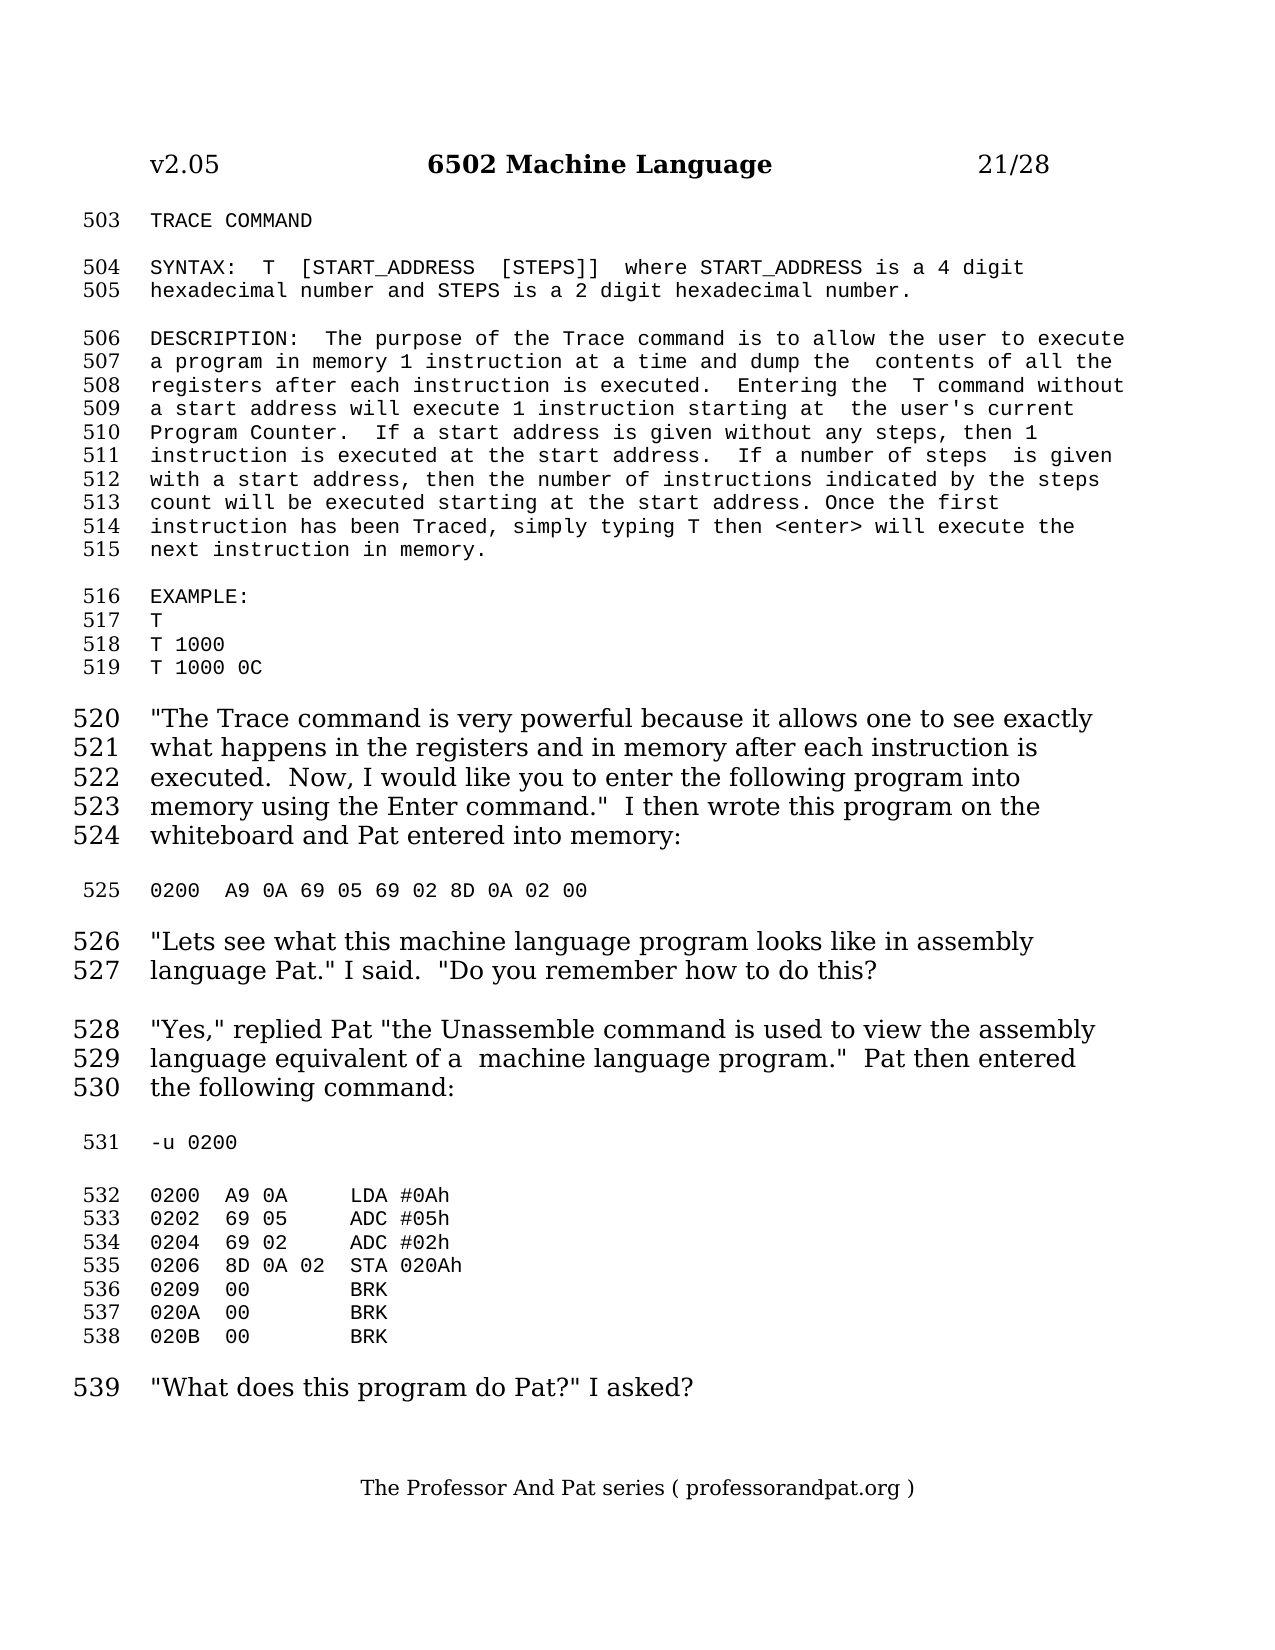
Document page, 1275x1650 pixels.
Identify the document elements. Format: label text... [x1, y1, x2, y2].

text T 1000 [150, 634, 1125, 657]
text TRACE COMMAND [150, 210, 1125, 233]
text "What does this program do Pat?" I asked? [150, 1373, 1125, 1402]
text 0206 8D 0A 02 STA 020Ah [150, 1255, 1125, 1279]
text T [150, 610, 1125, 634]
text 0200 A9 0A 69 05 69 02 8D 0A 02 00 [150, 880, 1125, 903]
text 020B 00 BRK [150, 1326, 1125, 1349]
text "Yes," replied Pat "the Unassemble command is used to view the assembly language equivalent of a machine language program." Pat then entered the following command: [150, 1015, 1125, 1103]
text SYNTAX: T [START_ADDRESS [STEPS]] where START_ADDRESS is a 4 digit hexadecimal number and STEPS is a 2 digit hexadecimal number. [150, 257, 1125, 304]
text DESCRIPTION: The purpose of the Trace command is to allow the user to execute a program in memory 1 instruction at a time and dump the contents of all the registers after each instruction is executed. Entering the T command without a start address will execute 1 instruction starting at the user's current Program Counter. If a start address is given without any steps, then 1 instruction is executed at the start address. If a number of steps is given with a start address, then the number of instructions indicated by the steps count will be executed starting at the start address. Once the first instruction has been Traced, simply typing T then <enter> will execute the next instruction in memory. [150, 328, 1125, 563]
text 020A 00 BRK [150, 1302, 1125, 1326]
text 0200 A9 0A LDA #0Ah [150, 1185, 1125, 1208]
text 0202 69 05 ADC #05h [150, 1208, 1125, 1232]
text T 1000 0C [150, 657, 1125, 681]
text 0204 69 02 ADC #02h [150, 1232, 1125, 1255]
text EXAMPLE: [150, 587, 1125, 610]
text -u 0200 [150, 1132, 1125, 1156]
text "The Trace command is very powerful because it allows one to see exactly what happens in the registers and in memory after each instruction is executed. Now, I would like you to enter the following program into memory using the Enter command." I then wrote this program on the whiteboard and Pat entered into memory: [150, 704, 1125, 851]
text "Lets see what this machine language program looks like in assembly language Pat." I said. "Do you remember how to do this? [150, 927, 1125, 986]
text 0209 00 BRK [150, 1279, 1125, 1302]
